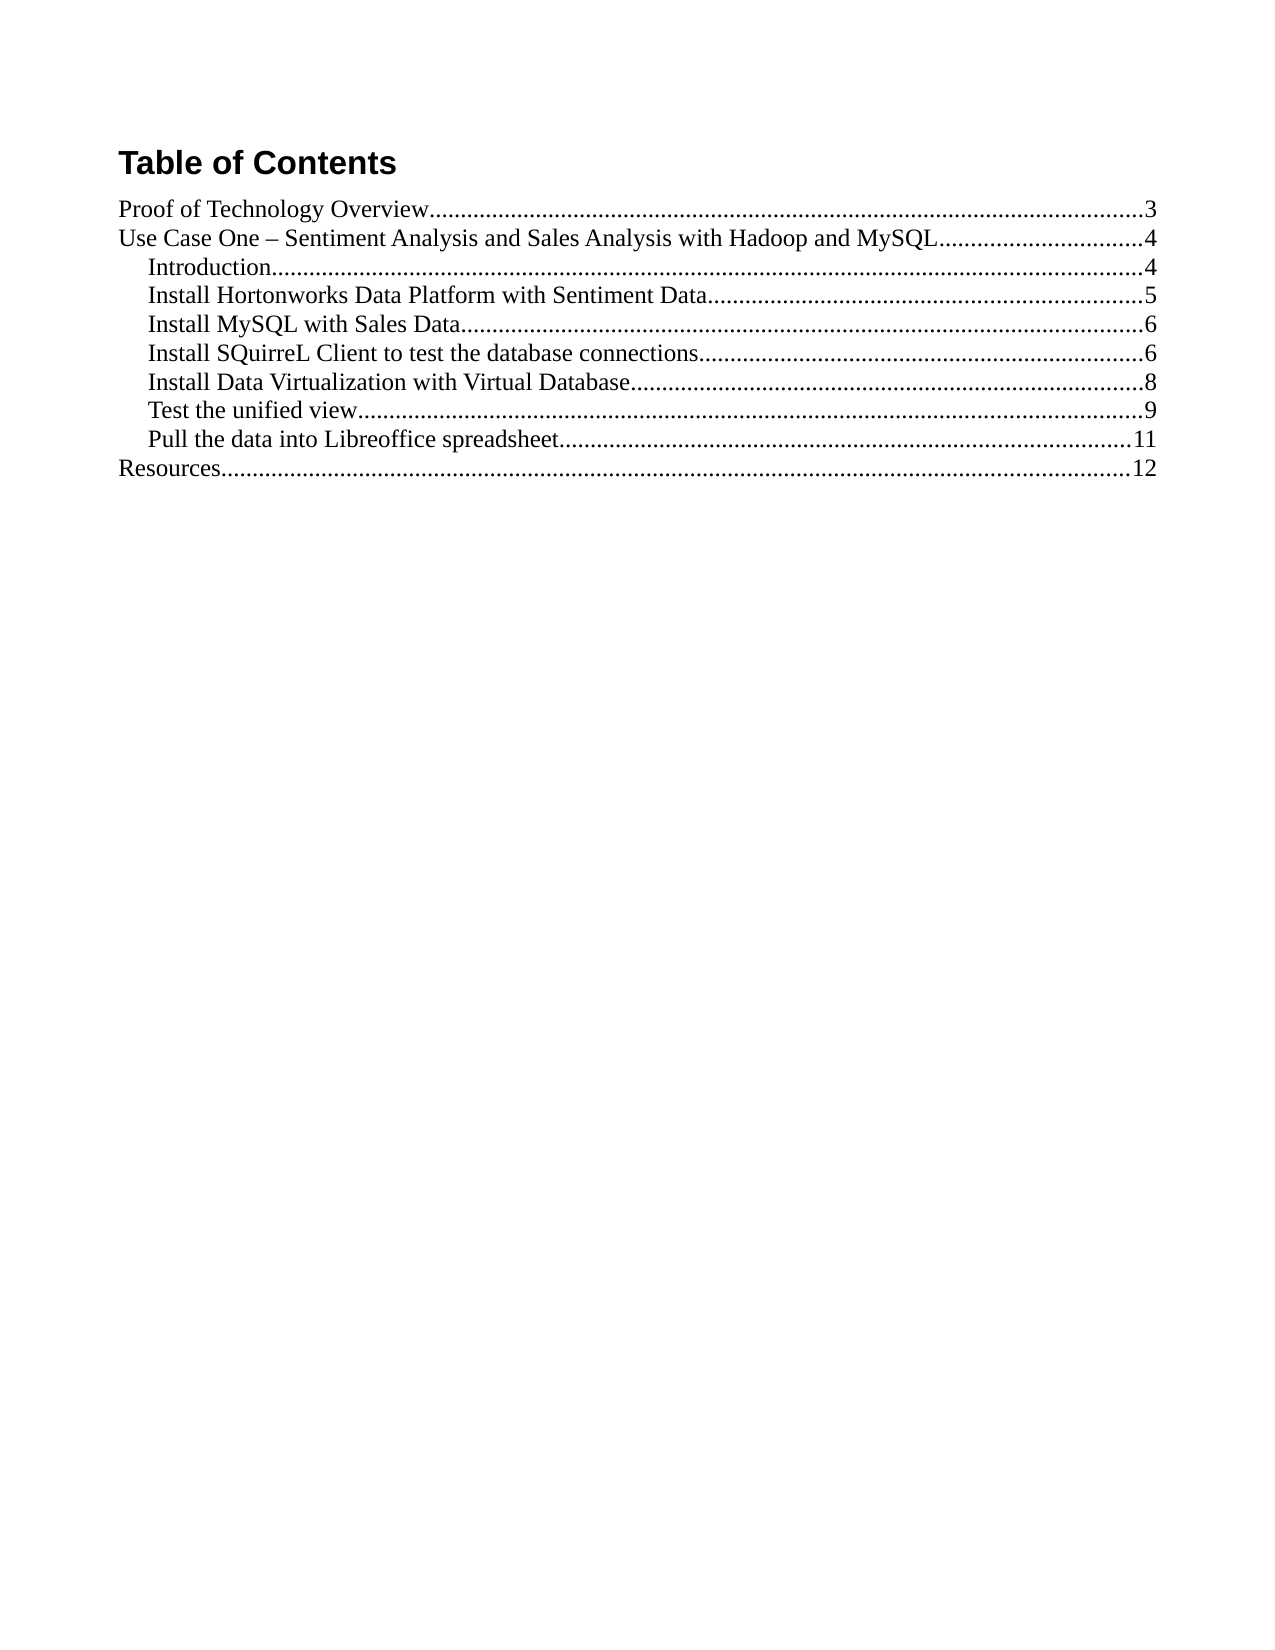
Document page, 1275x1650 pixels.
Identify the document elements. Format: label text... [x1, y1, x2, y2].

text Use Case One – Sentiment Analysis and Sales Analysis with Hadoop and MySQL 4 [118, 223, 1157, 252]
text Pull the data into Libreoffice spreadsheet 11 [148, 424, 1157, 453]
text Resources 12 [118, 453, 1157, 482]
subtitle Table of Contents [118, 143, 1157, 182]
text Install Hortonworks Data Platform with Sentiment Data 5 [148, 280, 1157, 309]
text Install Data Virtualization with Virtual Database 8 [148, 367, 1157, 395]
text Install SQuirreL Client to test the database connections 6 [148, 338, 1157, 367]
text Proof of Technology Overview 3 [118, 194, 1157, 223]
text Install MySQL with Sales Data 6 [148, 309, 1157, 338]
text Introduction 4 [148, 252, 1157, 280]
text Test the unified view 9 [148, 395, 1157, 424]
